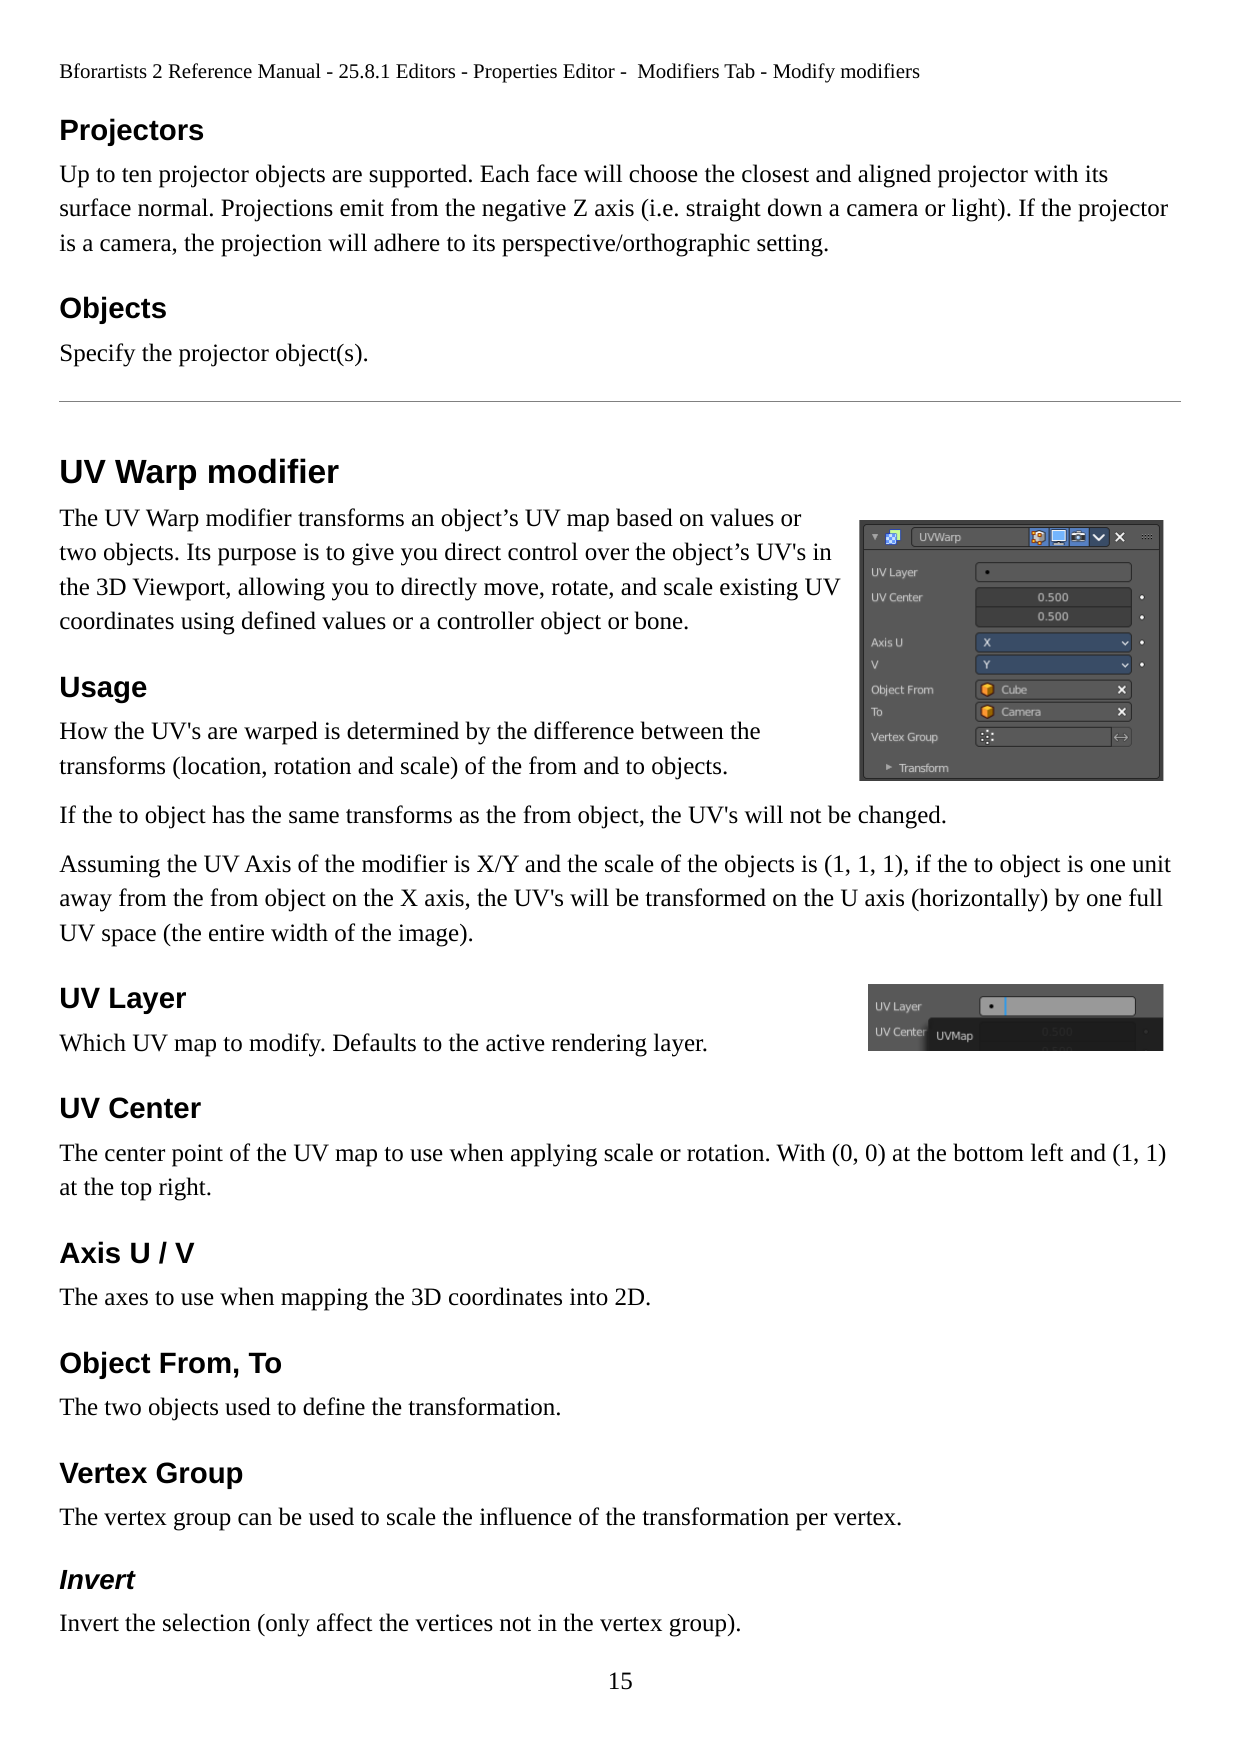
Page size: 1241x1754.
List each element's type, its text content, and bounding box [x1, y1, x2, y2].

subtitle Projectors [59, 113, 1181, 146]
subtitle UV Layer [59, 981, 1181, 1015]
subtitle Usage [59, 670, 859, 704]
text Which UV map to modify. Defaults to the active rendering layer. [59, 1028, 1181, 1056]
text If the to object has the same transforms as the from object, the UV's will not be changed. [59, 800, 1181, 828]
subtitle Vertex Group [59, 1456, 1181, 1489]
subtitle Invert [59, 1563, 1181, 1595]
text Invert the selection (only affect the vertices not in the vertex group). [59, 1608, 1181, 1636]
subtitle UV Center [59, 1091, 1181, 1125]
text Up to ten projector objects are supported. Each face will choose the closest and aligned projector with its surface normal. Projections emit from the negative Z axis (i.e. straight down a camera or light). If the projector is a camera, the projection will adhere to its perspective/orthographic setting. [59, 159, 1181, 257]
subtitle Object From, To [59, 1346, 1181, 1379]
subtitle Axis U / V [59, 1236, 1181, 1269]
text The center point of the UV map to use when applying scale or rotation. With (0, 0) at the bottom left and (1, 1) at the top right. [59, 1138, 1181, 1201]
text The two objects used to define the transformation. [59, 1392, 1181, 1421]
text The axes to use when mapping the 3D coordinates into 2D. [59, 1282, 1181, 1311]
picture [868, 984, 1164, 1051]
text The UV Warp modifier transforms an object’s UV map based on values or two objects. Its purpose is to give you direct control over the object’s UV's in the 3D Viewport, allowing you to directly move, rotate, and scale existing UV coordinates using defined values or a controller object or bone. [59, 503, 1181, 635]
subtitle [1164, 670, 1181, 704]
subtitle UV Warp modifier [59, 452, 1181, 490]
text Assuming the UV Axis of the modifier is X/Y and the scale of the objects is (1, 1, 1), if the to object is one unit away from the from object on the X axis, the UV's will be transformed on the U axis (horizontally) by one full UV space (the entire width of the image). [59, 849, 1181, 947]
picture [859, 520, 1164, 781]
subtitle Objects [59, 291, 1181, 325]
text The vertex group can be used to scale the influence of the transformation per vertex. [59, 1502, 1181, 1531]
text How the UV's are warped is determined by the difference between the transforms (location, rotation and scale) of the from and to objects. [59, 716, 859, 779]
text Specify the projector object(s). [59, 338, 1181, 366]
